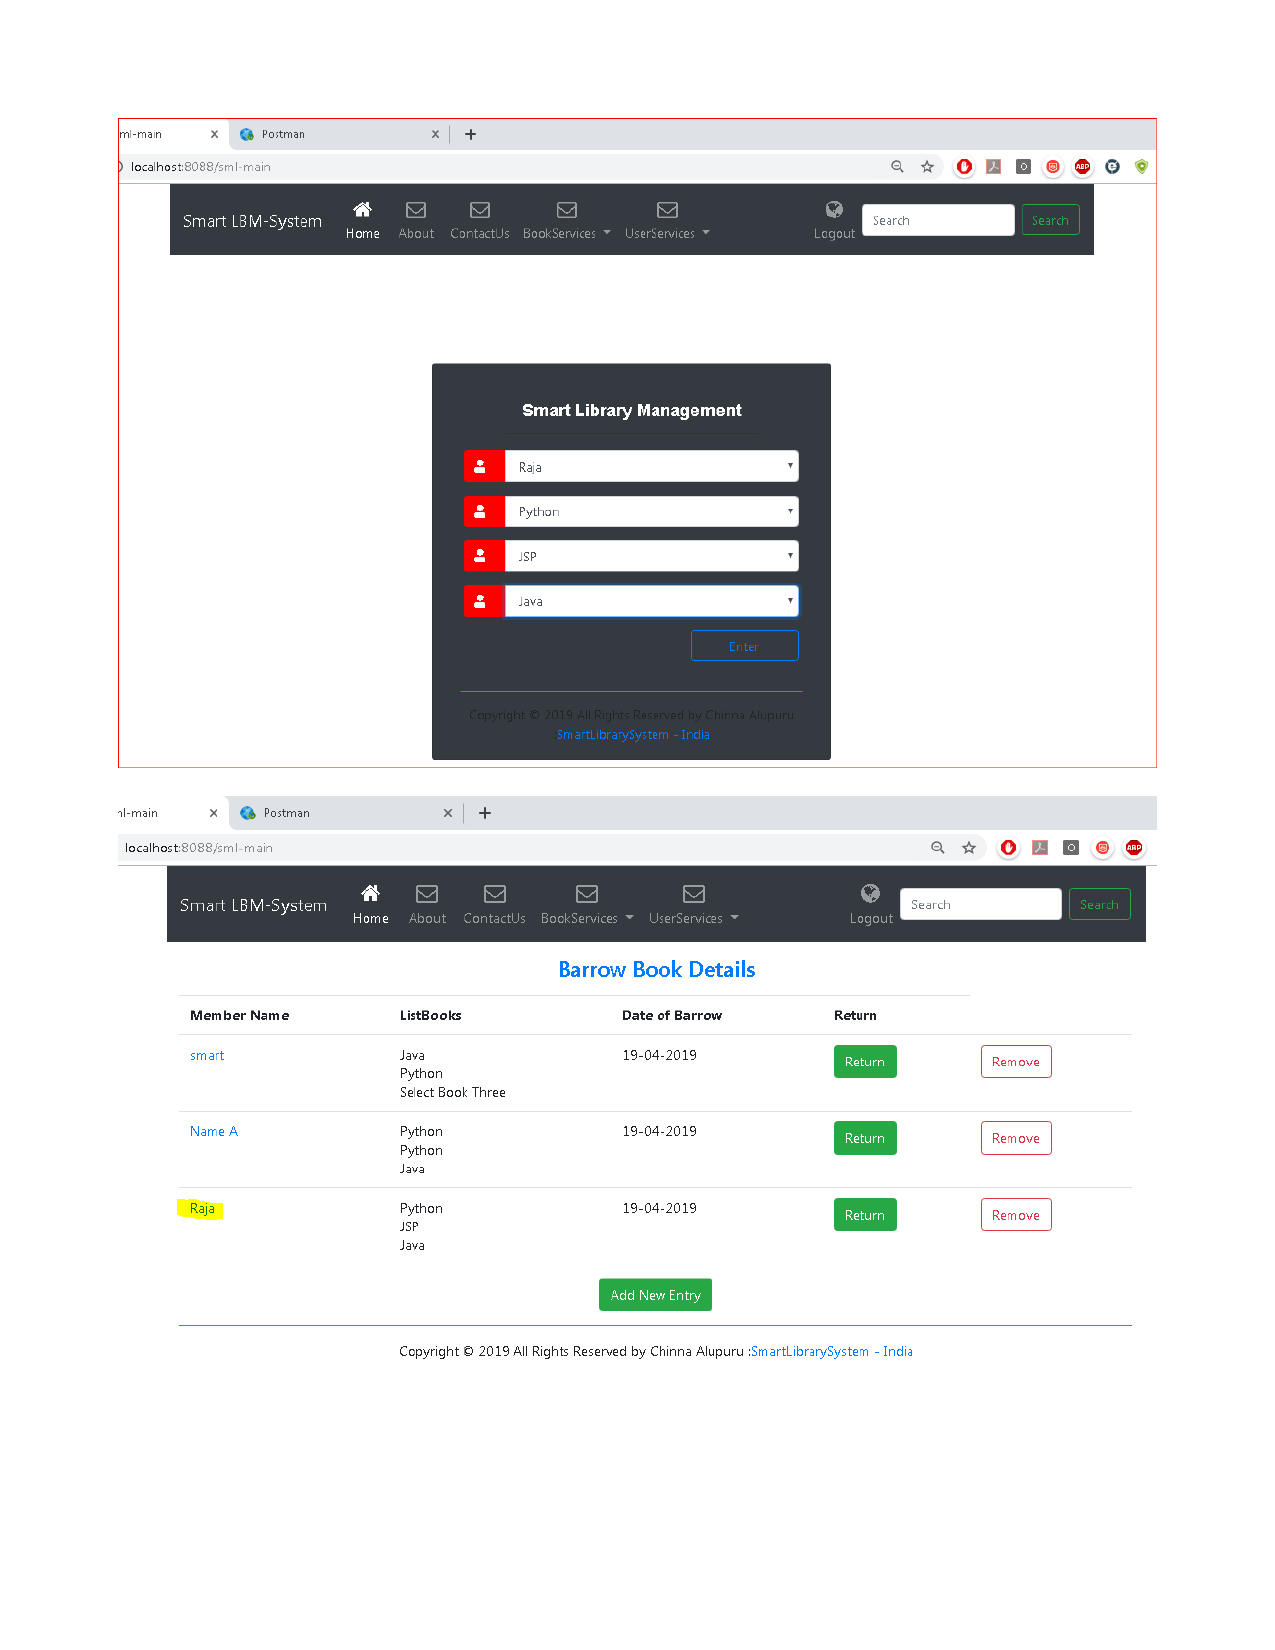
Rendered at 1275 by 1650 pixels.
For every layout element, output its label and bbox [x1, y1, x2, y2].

picture [118, 118, 1157, 768]
picture [118, 796, 1157, 1386]
